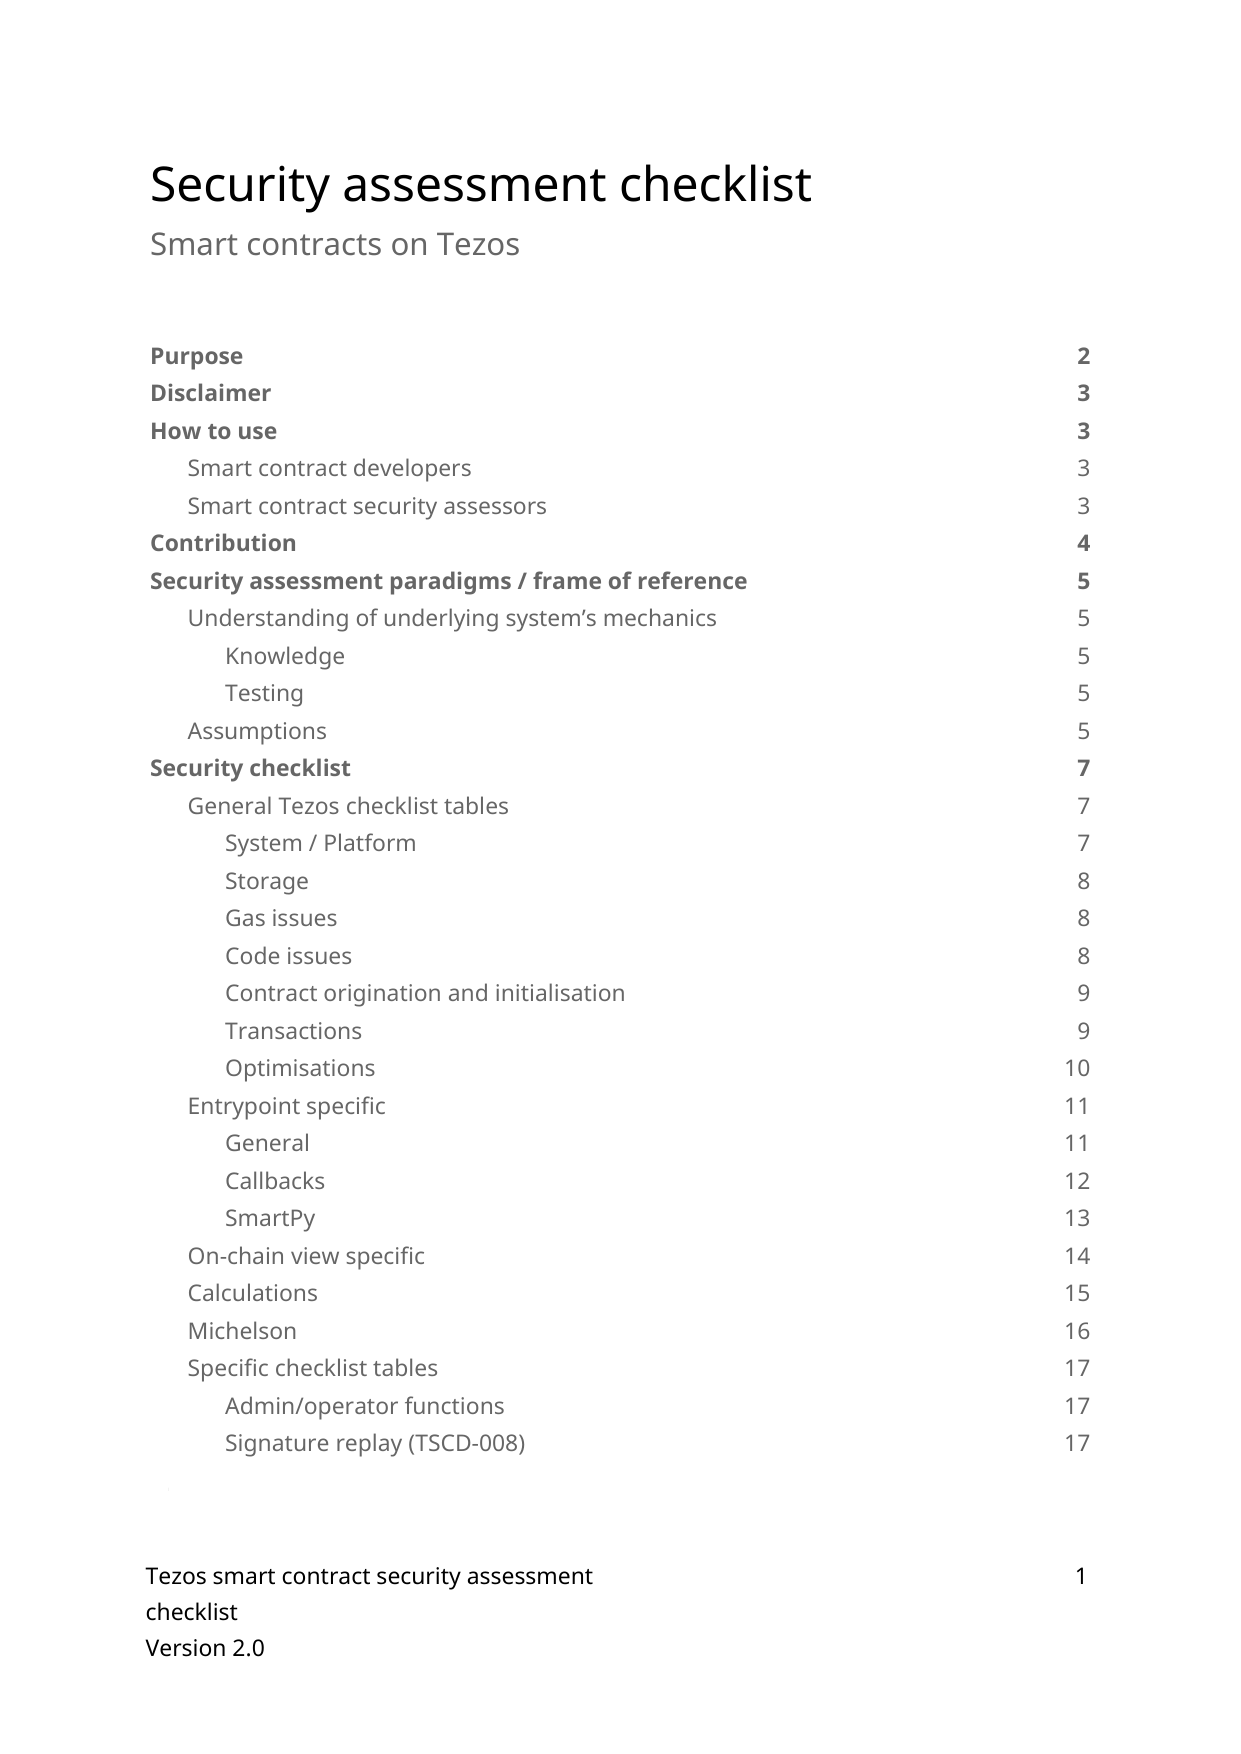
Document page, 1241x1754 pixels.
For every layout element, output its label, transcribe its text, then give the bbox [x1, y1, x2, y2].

text Admin/operator functions 17 [225, 1390, 1090, 1421]
text Disclaimer 3 [150, 377, 1090, 408]
text Security checklist 7 [150, 752, 1090, 783]
text Calculations 15 [187, 1277, 1090, 1308]
text Specific checklist tables 17 [187, 1352, 1090, 1383]
text System / Platform 7 [225, 827, 1090, 858]
text Knowledge 5 [225, 640, 1090, 671]
text On-chain view specific 14 [187, 1240, 1090, 1271]
subtitle Smart contracts on Tezos [150, 222, 1090, 264]
title Security assessment checklist [150, 150, 1090, 215]
text Testing 5 [225, 677, 1090, 708]
text Transactions 9 [225, 1015, 1090, 1046]
text How to use 3 [150, 415, 1090, 446]
text SmartPy 13 [225, 1202, 1090, 1233]
text Smart contract developers 3 [187, 452, 1090, 483]
text Michelson 16 [187, 1315, 1090, 1346]
text Callbacks 12 [225, 1165, 1090, 1196]
text Optimisations 10 [225, 1052, 1090, 1083]
text Storage 8 [225, 865, 1090, 896]
text Smart contract security assessors 3 [187, 490, 1090, 521]
text Contribution 4 [150, 527, 1090, 558]
text Signature replay (TSCD-008) 17 [225, 1427, 1090, 1458]
text Security assessment paradigms / frame of reference 5 [150, 565, 1090, 596]
text Code issues 8 [225, 940, 1090, 971]
text General 11 [225, 1127, 1090, 1158]
text Understanding of underlying system’s mechanics 5 [187, 602, 1090, 633]
text Contract origination and initialisation 9 [225, 977, 1090, 1008]
text General Tezos checklist tables 7 [187, 790, 1090, 821]
text Purpose 2 [150, 340, 1090, 371]
text Entrypoint specific 11 [187, 1090, 1090, 1121]
text Gas issues 8 [225, 902, 1090, 933]
text Assumptions 5 [187, 715, 1090, 746]
